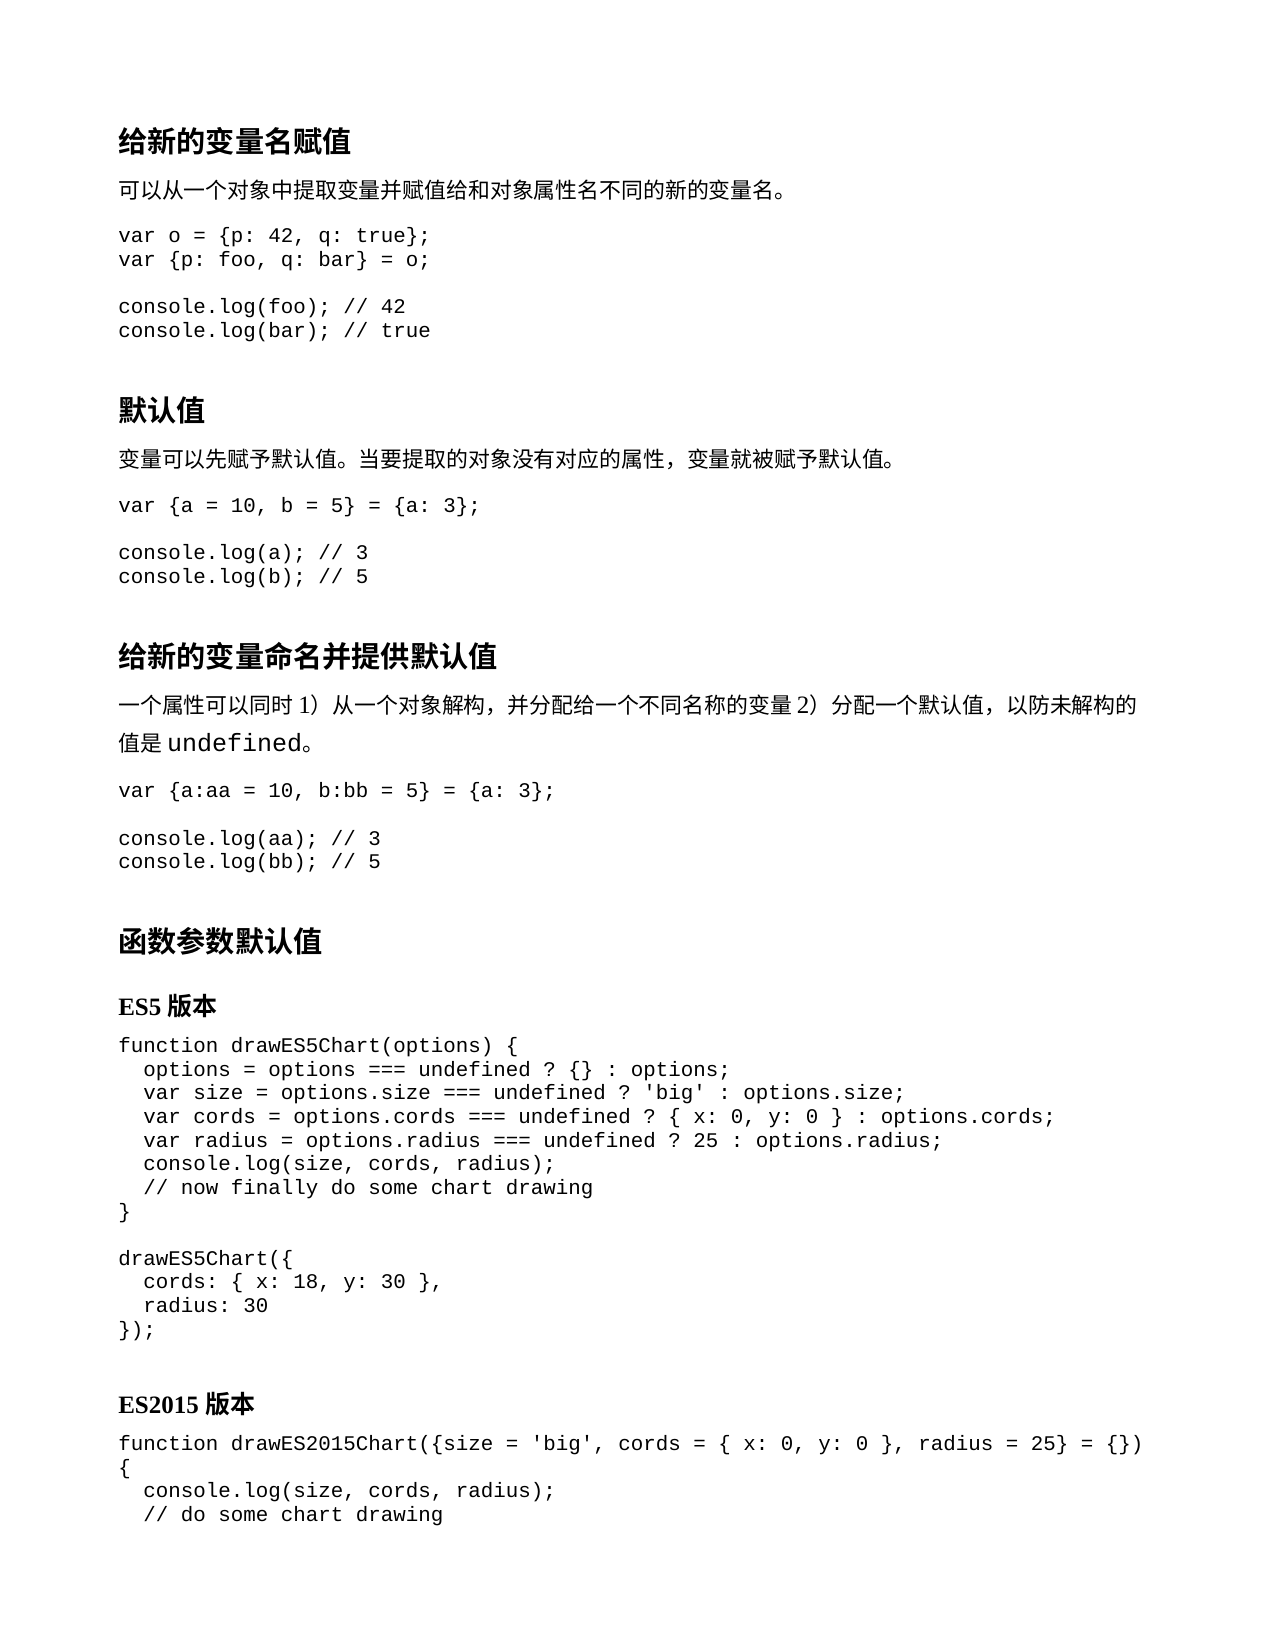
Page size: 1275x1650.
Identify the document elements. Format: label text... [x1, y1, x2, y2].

text 变量可以先赋予默认值。当要提取的对象没有对应的属性，变量就被赋予默认值。 [118, 442, 1157, 474]
text console.log(bb); // 5 [118, 851, 1157, 875]
text // now finally do some chart drawing [118, 1177, 1157, 1201]
text } [118, 1201, 1157, 1224]
text console.log(size, cords, radius); [118, 1481, 1157, 1504]
text cords: { x: 18, y: 30 }, [118, 1272, 1157, 1295]
text radius: 30 [118, 1295, 1157, 1319]
text var o = {p: 42, q: true}; [118, 225, 1157, 249]
text console.log(foo); // 42 [118, 296, 1157, 320]
text console.log(aa); // 3 [118, 828, 1157, 851]
text var size = options.size === undefined ? 'big' : options.size; [118, 1082, 1157, 1106]
text console.log(size, cords, radius); [118, 1153, 1157, 1177]
text function drawES2015Chart({size = 'big', cords = { x: 0, y: 0 }, radius = 25} = {}) [118, 1433, 1157, 1457]
text var radius = options.radius === undefined ? 25 : options.radius; [118, 1130, 1157, 1153]
text var {a = 10, b = 5} = {a: 3}; [118, 495, 1157, 519]
text var cords = options.cords === undefined ? { x: 0, y: 0 } : options.cords; [118, 1106, 1157, 1130]
text // do some chart drawing [118, 1504, 1157, 1528]
subtitle 给新的变量命名并提供默认值 [118, 634, 1157, 676]
subtitle 默认值 [118, 388, 1157, 430]
text console.log(bar); // true [118, 320, 1157, 344]
text options = options === undefined ? {} : options; [118, 1059, 1157, 1082]
text { [118, 1457, 1157, 1481]
text drawES5Chart({ [118, 1248, 1157, 1272]
subtitle ES5 版本 [118, 986, 1157, 1023]
text var {p: foo, q: bar} = o; [118, 249, 1157, 273]
text function drawES5Chart(options) { [118, 1035, 1157, 1059]
text 一个属性可以同时 1）从一个对象解构，并分配给一个不同名称的变量 2）分配一个默认值，以防未解构的值是 undefined。 [118, 688, 1157, 759]
subtitle 函数参数默认值 [118, 919, 1157, 961]
text 可以从一个对象中提取变量并赋值给和对象属性名不同的新的变量名。 [118, 173, 1157, 204]
text console.log(b); // 5 [118, 566, 1157, 589]
text }); [118, 1319, 1157, 1342]
text var {a:aa = 10, b:bb = 5} = {a: 3}; [118, 780, 1157, 804]
subtitle 给新的变量名赋值 [118, 118, 1157, 160]
subtitle ES2015 版本 [118, 1384, 1157, 1421]
text console.log(a); // 3 [118, 542, 1157, 566]
